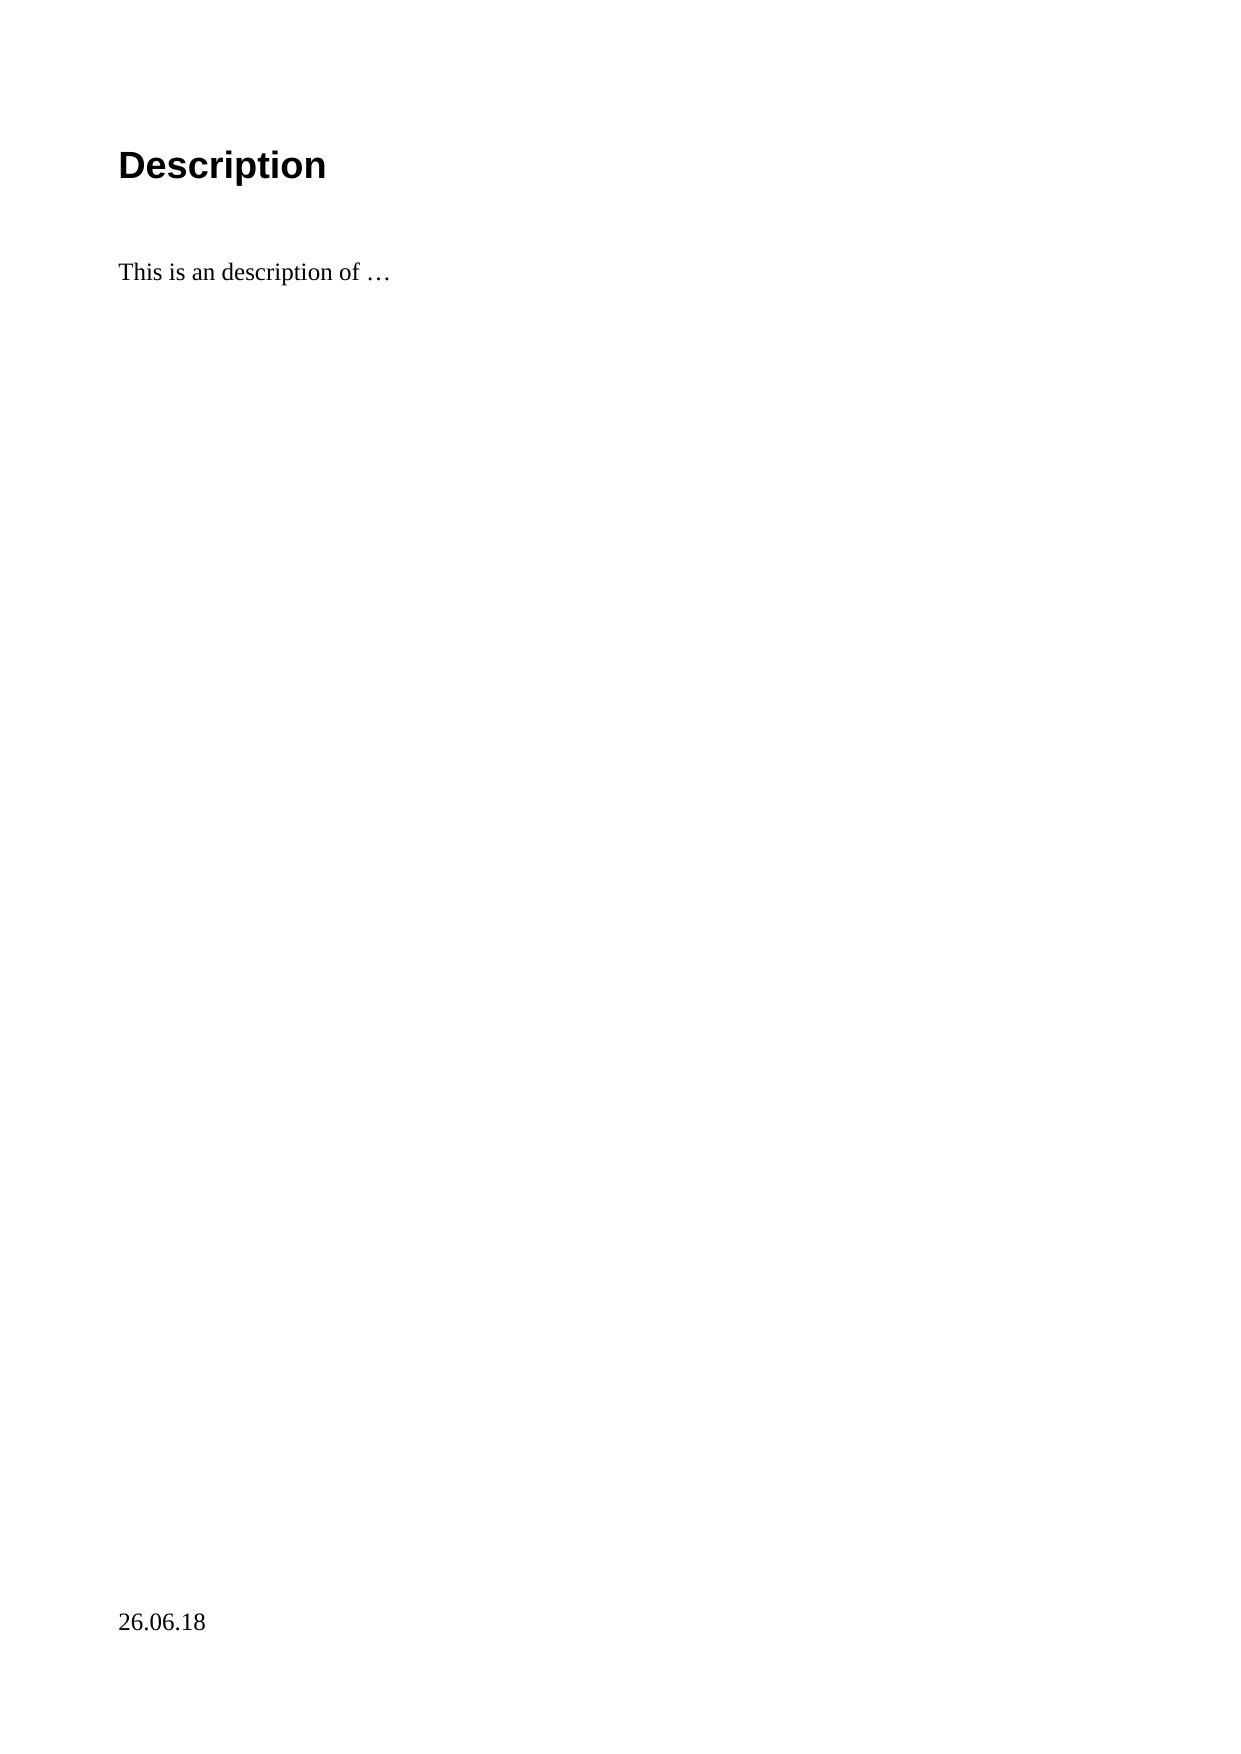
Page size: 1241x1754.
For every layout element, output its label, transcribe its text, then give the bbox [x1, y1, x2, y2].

text This is an description of … [118, 257, 1122, 286]
subtitle Description [118, 143, 1122, 187]
